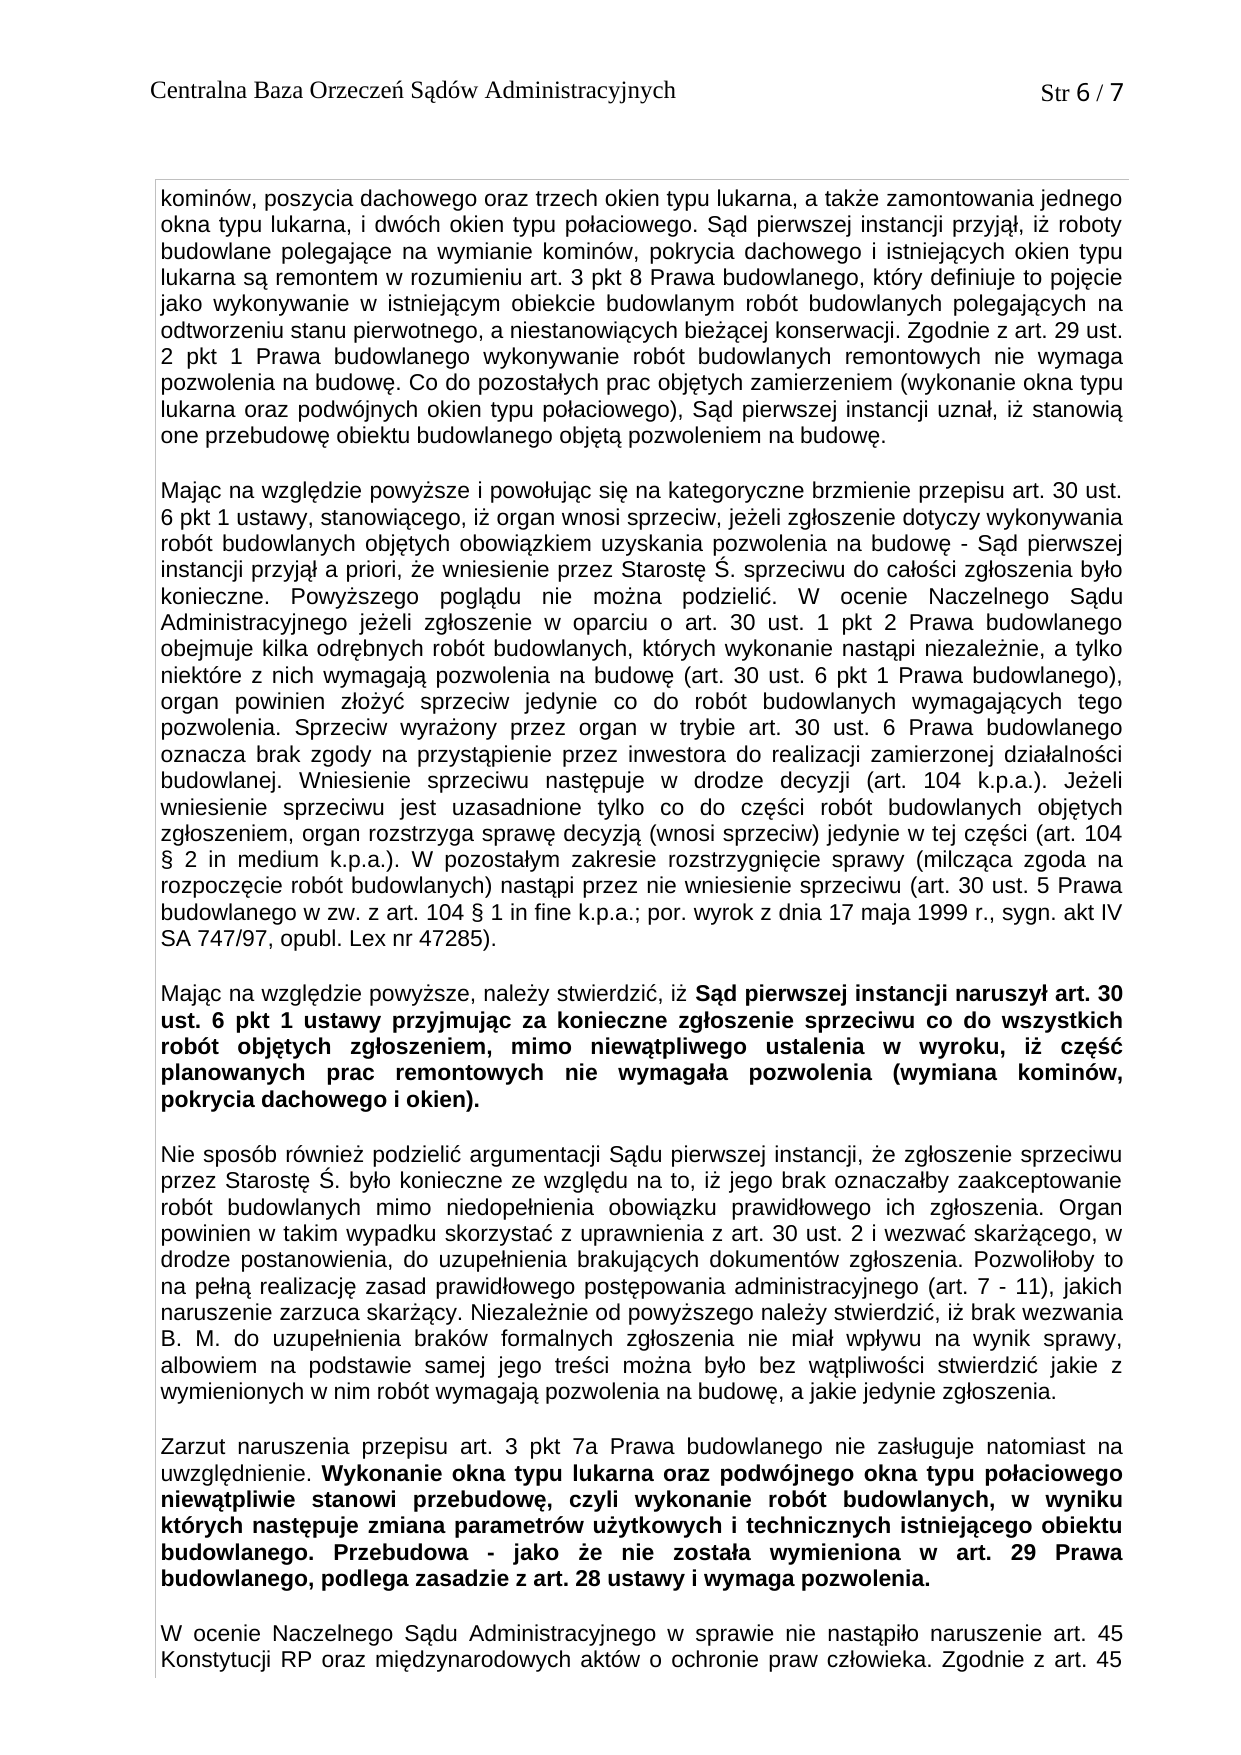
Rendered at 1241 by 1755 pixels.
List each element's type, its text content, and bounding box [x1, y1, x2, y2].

table_cell kominów, poszycia dachowego oraz trzech okien typu lukarna, a także zamontowania jednego okna typu lukarna, i dwóch okien typu połaciowego. Sąd pierwszej instancji przyjął, iż roboty budowlane polegające na wymianie kominów, pokrycia dachowego i istniejących okien typu lukarna są remontem w rozumieniu art. 3 pkt 8 Prawa budowlanego, który definiuje to pojęcie jako wykonywanie w istniejącym obiekcie budowlanym robót budowlanych polegających na odtworzeniu stanu pierwotnego, a niestanowiących bieżącej konserwacji. Zgodnie z art. 29 ust. 2 pkt 1 Prawa budowlanego wykonywanie robót budowlanych remontowych nie wymaga pozwolenia na budowę. Co do pozostałych prac objętych zamierzeniem (wykonanie okna typu lukarna oraz podwójnych okien typu połaciowego), Sąd pierwszej instancji uznał, iż stanowią one przebudowę obiektu budowlanego objętą pozwoleniem na budowę. Mając na względzie powyższe i powołując się na kategoryczne brzmienie przepisu art. 30 ust. 6 pkt 1 ustawy, stanowiącego, iż organ wnosi sprzeciw, jeżeli zgłoszenie dotyczy wykonywania robót budowlanych objętych obowiązkiem uzyskania pozwolenia na budowę - Sąd pierwszej instancji przyjął a priori, że wniesienie przez Starostę Ś. sprzeciwu do całości zgłoszenia było konieczne. Powyższego poglądu nie można podzielić. W ocenie Naczelnego Sądu Administracyjnego jeżeli zgłoszenie w oparciu o art. 30 ust. 1 pkt 2 Prawa budowlanego obejmuje kilka odrębnych robót budowlanych, których wykonanie nastąpi niezależnie, a tylko niektóre z nich wymagają pozwolenia na budowę (art. 30 ust. 6 pkt 1 Prawa budowlanego), organ powinien złożyć sprzeciw jedynie co do robót budowlanych wymagających tego pozwolenia. Sprzeciw wyrażony przez organ w trybie art. 30 ust. 6 Prawa budowlanego oznacza brak zgody na przystąpienie przez inwestora do realizacji zamierzonej działalności budowlanej. Wniesienie sprzeciwu następuje w drodze decyzji (art. 104 k.p.a.). Jeżeli wniesienie sprzeciwu jest uzasadnione tylko co do części robót budowlanych objętych zgłoszeniem, organ rozstrzyga sprawę decyzją (wnosi sprzeciw) jedynie w tej części (art. 104 § 2 in medium k.p.a.). W pozostałym zakresie rozstrzygnięcie sprawy (milcząca zgoda na rozpoczęcie robót budowlanych) nastąpi przez nie wniesienie sprzeciwu (art. 30 ust. 5 Prawa budowlanego w zw. z art. 104 § 1 in fine k.p.a.; por. wyrok z dnia 17 maja 1999 r., sygn. akt IV SA 747/97, opubl. Lex nr 47285). Mając na względzie powyższe, należy stwierdzić, iż Sąd pierwszej instancji naruszył art. 30 ust. 6 pkt 1 ustawy przyjmując za konieczne zgłoszenie sprzeciwu co do wszystkich robót objętych zgłoszeniem, mimo niewątpliwego ustalenia w wyroku, iż część planowanych prac remontowych nie wymagała pozwolenia (wymiana kominów, pokrycia dachowego i okien). Nie sposób również podzielić argumentacji Sądu pierwszej instancji, że zgłoszenie sprzeciwu przez Starostę Ś. było konieczne ze względu na to, iż jego brak oznaczałby zaakceptowanie robót budowlanych mimo niedopełnienia obowiązku prawidłowego ich zgłoszenia. Organ powinien w takim wypadku skorzystać z uprawnienia z art. 30 ust. 2 i wezwać skarżącego, w drodze postanowienia, do uzupełnienia brakujących dokumentów zgłoszenia. Pozwoliłoby to na pełną realizację zasad prawidłowego postępowania administracyjnego (art. 7 - 11), jakich naruszenie zarzuca skarżący. Niezależnie od powyższego należy stwierdzić, iż brak wezwania B. M. do uzupełnienia braków formalnych zgłoszenia nie miał wpływu na wynik sprawy, albowiem na podstawie samej jego treści można było bez wątpliwości stwierdzić jakie z wymienionych w nim robót wymagają pozwolenia na budowę, a jakie jedynie zgłoszenia. Zarzut naruszenia przepisu art. 3 pkt 7a Prawa budowlanego nie zasługuje natomiast na uwzględnienie. Wykonanie okna typu lukarna oraz podwójnego okna typu połaciowego niewątpliwie stanowi przebudowę, czyli wykonanie robót budowlanych, w wyniku których następuje zmiana parametrów użytkowych i technicznych istniejącego obiektu budowlanego. Przebudowa - jako że nie została wymieniona w art. 29 Prawa budowlanego, podlega zasadzie z art. 28 ustawy i wymaga pozwolenia. W ocenie Naczelnego Sądu Administracyjnego w sprawie nie nastąpiło naruszenie art. 45 Konstytucji RP oraz międzynarodowych aktów o ochronie praw człowieka. Zgodnie z art. 45 [156, 180, 1129, 1678]
